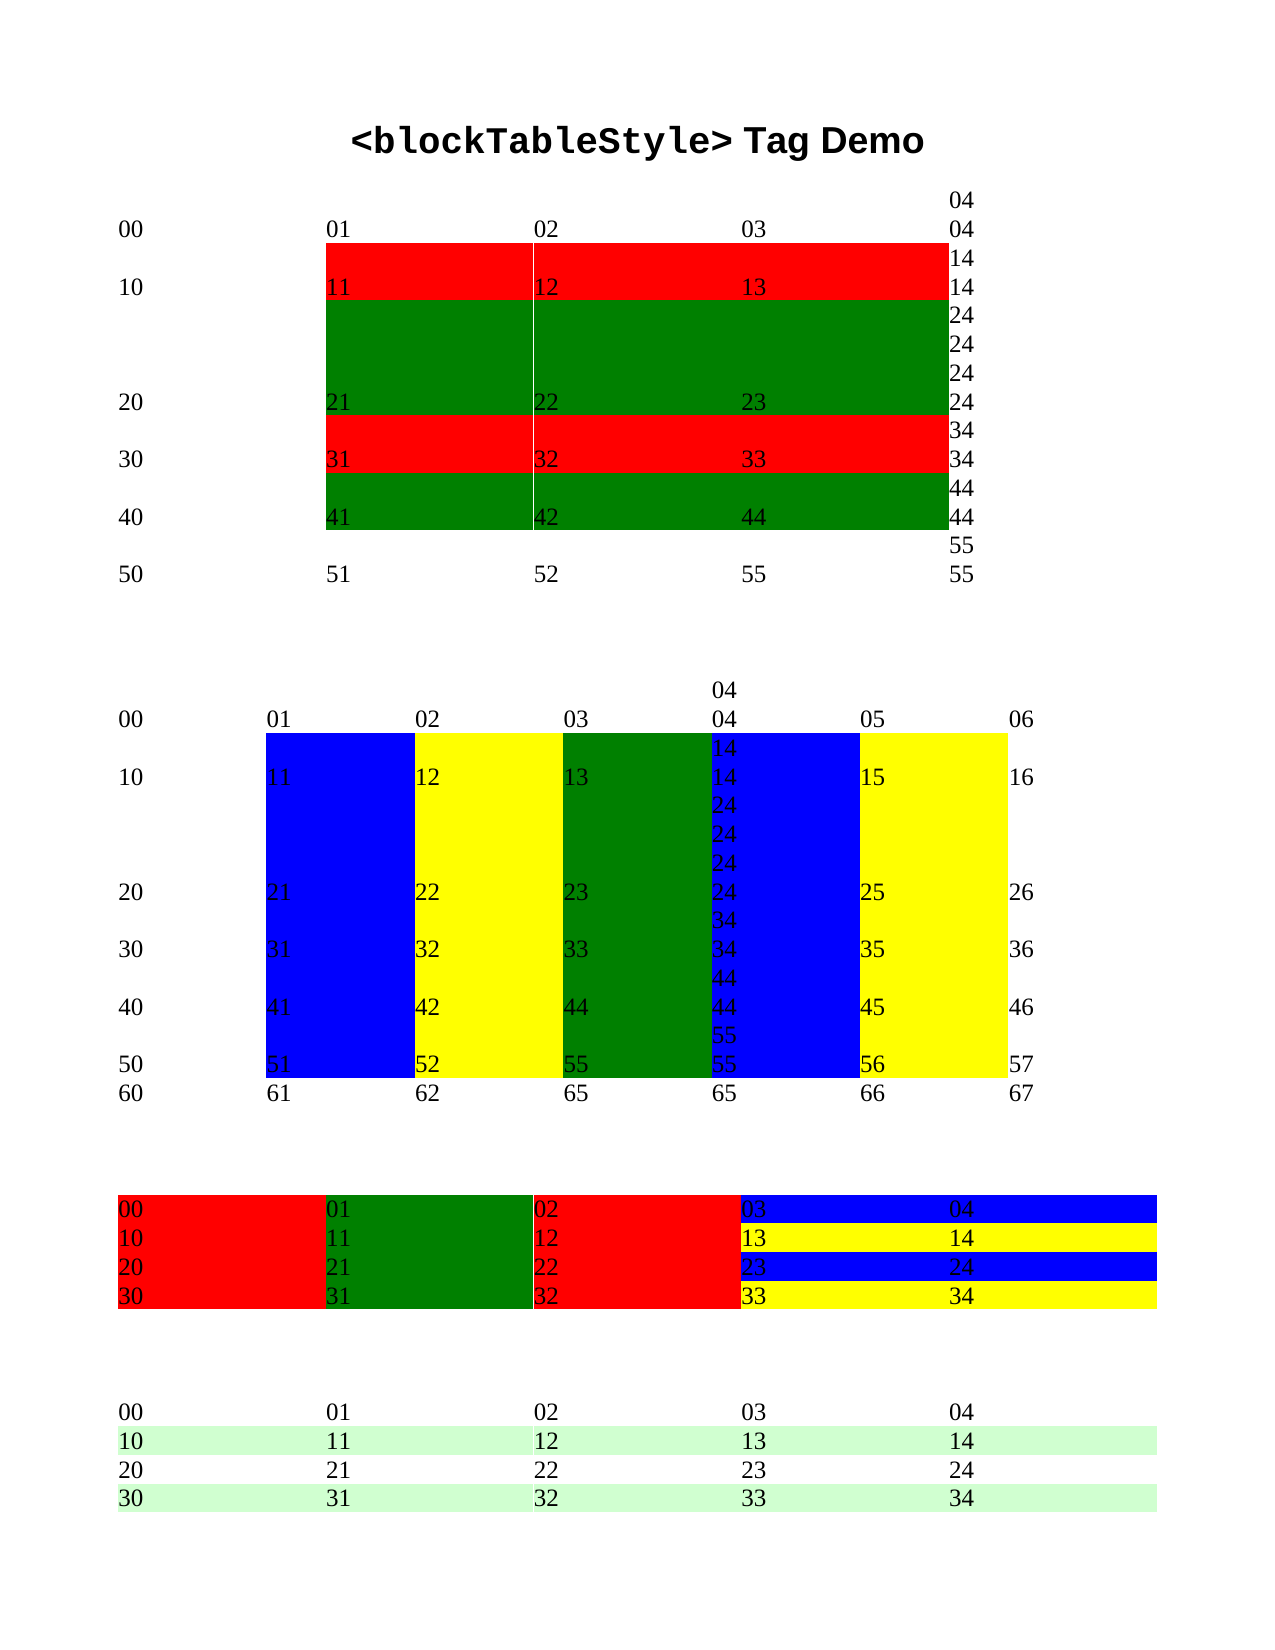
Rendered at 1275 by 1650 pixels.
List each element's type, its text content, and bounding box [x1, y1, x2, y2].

table_cell 20 [118, 300, 326, 415]
table_cell 10 [118, 1223, 326, 1252]
table_cell 13 [741, 1426, 949, 1455]
table_cell 52 [415, 1021, 563, 1078]
table_cell 44 [741, 473, 949, 530]
table_cell 44 44 [712, 963, 860, 1021]
table_cell 21 [326, 1252, 533, 1281]
table_cell 22 [534, 1252, 741, 1281]
table_header 01 [326, 185, 533, 243]
table_cell 24 24 24 24 [712, 791, 860, 906]
table_cell 60 [118, 1078, 266, 1107]
table_cell 12 [534, 243, 741, 300]
table_cell 33 [741, 415, 949, 473]
table_cell 11 [326, 1426, 533, 1455]
table_cell 22 [534, 1455, 741, 1483]
table_cell 10 [118, 733, 266, 791]
table_header 03 [563, 676, 712, 733]
table_cell 31 [326, 415, 533, 473]
table_cell 41 [326, 473, 533, 530]
table_cell 12 [534, 1426, 741, 1455]
table_header 00 [118, 1195, 326, 1223]
table_cell 41 [266, 963, 415, 1021]
table_cell 33 [741, 1281, 949, 1309]
table_cell 30 [118, 415, 326, 473]
table_cell 34 [949, 1484, 1157, 1512]
table_header 00 [118, 185, 326, 243]
table_cell 45 [860, 963, 1008, 1021]
table_cell 14 14 [949, 243, 1157, 300]
table_header 03 [741, 1195, 949, 1223]
table_cell 35 [860, 906, 1008, 963]
table_cell 65 [712, 1078, 860, 1107]
table_cell 23 [741, 1252, 949, 1281]
table_cell 21 [326, 300, 533, 415]
table_cell 55 [563, 1021, 712, 1078]
table_header 04 04 [949, 185, 1157, 243]
table_cell 56 [860, 1021, 1008, 1078]
table_cell 32 [534, 415, 741, 473]
table_cell 31 [266, 906, 415, 963]
table_cell 24 [949, 1455, 1157, 1483]
table_cell 34 34 [949, 415, 1157, 473]
table_cell 22 [415, 791, 563, 906]
table_cell 66 [860, 1078, 1008, 1107]
table_cell 14 [949, 1426, 1157, 1455]
table_cell 40 [118, 473, 326, 530]
table_cell 12 [415, 733, 563, 791]
table_cell 10 [118, 1426, 326, 1455]
table_cell 16 [1009, 733, 1157, 791]
table_cell 51 [326, 530, 533, 588]
table_header 04 [949, 1397, 1157, 1426]
table_header 04 04 [712, 676, 860, 733]
table_cell 44 [563, 963, 712, 1021]
table_header 03 [741, 185, 949, 243]
table_cell 44 44 [949, 473, 1157, 530]
table_cell 33 [563, 906, 712, 963]
table_cell 32 [534, 1484, 741, 1512]
table_cell 31 [326, 1484, 533, 1512]
table_cell 26 [1009, 791, 1157, 906]
table_cell 62 [415, 1078, 563, 1107]
table_cell 14 14 [712, 733, 860, 791]
table_header 02 [534, 1195, 741, 1223]
table_cell 25 [860, 791, 1008, 906]
table_cell 20 [118, 1252, 326, 1281]
table_cell 65 [563, 1078, 712, 1107]
table_cell 12 [534, 1223, 741, 1252]
table_cell 24 24 24 24 [949, 300, 1157, 415]
table_header 06 [1009, 676, 1157, 733]
table_cell 23 [741, 1455, 949, 1483]
table_header 04 [949, 1195, 1157, 1223]
table_header 00 [118, 1397, 326, 1426]
title <blockTableStyle> Tag Demo [118, 118, 1157, 164]
table_header 03 [741, 1397, 949, 1426]
table_cell 46 [1009, 963, 1157, 1021]
table_cell 30 [118, 1484, 326, 1512]
table_cell 34 [949, 1281, 1157, 1309]
table_cell 57 [1009, 1021, 1157, 1078]
table_cell 24 [949, 1252, 1157, 1281]
table_header 05 [860, 676, 1008, 733]
table_cell 11 [266, 733, 415, 791]
table_cell 31 [326, 1281, 533, 1309]
table_cell 15 [860, 733, 1008, 791]
table_cell 52 [534, 530, 741, 588]
table_cell 30 [118, 906, 266, 963]
table_cell 40 [118, 963, 266, 1021]
table_cell 11 [326, 243, 533, 300]
table_cell 20 [118, 791, 266, 906]
table_header 02 [415, 676, 563, 733]
table_cell 32 [415, 906, 563, 963]
table_cell 42 [534, 473, 741, 530]
table_cell 22 [534, 300, 741, 415]
table_header 01 [266, 676, 415, 733]
table_cell 67 [1009, 1078, 1157, 1107]
table_cell 10 [118, 243, 326, 300]
table_cell 55 [741, 530, 949, 588]
table_cell 23 [741, 300, 949, 415]
table_cell 13 [563, 733, 712, 791]
table_cell 14 [949, 1223, 1157, 1252]
table_cell 21 [266, 791, 415, 906]
table_cell 36 [1009, 906, 1157, 963]
table_header 02 [534, 1397, 741, 1426]
table_cell 34 34 [712, 906, 860, 963]
table_cell 50 [118, 530, 326, 588]
table_cell 55 55 [712, 1021, 860, 1078]
table_cell 30 [118, 1281, 326, 1309]
table_cell 61 [266, 1078, 415, 1107]
table_cell 13 [741, 243, 949, 300]
table_cell 21 [326, 1455, 533, 1483]
table_header 01 [326, 1195, 533, 1223]
table_cell 50 [118, 1021, 266, 1078]
table_cell 42 [415, 963, 563, 1021]
table_header 00 [118, 676, 266, 733]
table_cell 32 [534, 1281, 741, 1309]
table_cell 51 [266, 1021, 415, 1078]
table_cell 33 [741, 1484, 949, 1512]
table_cell 55 55 [949, 530, 1157, 588]
table_cell 13 [741, 1223, 949, 1252]
table_cell 20 [118, 1455, 326, 1483]
table_header 01 [326, 1397, 533, 1426]
table_cell 23 [563, 791, 712, 906]
table_cell 11 [326, 1223, 533, 1252]
table_header 02 [534, 185, 741, 243]
